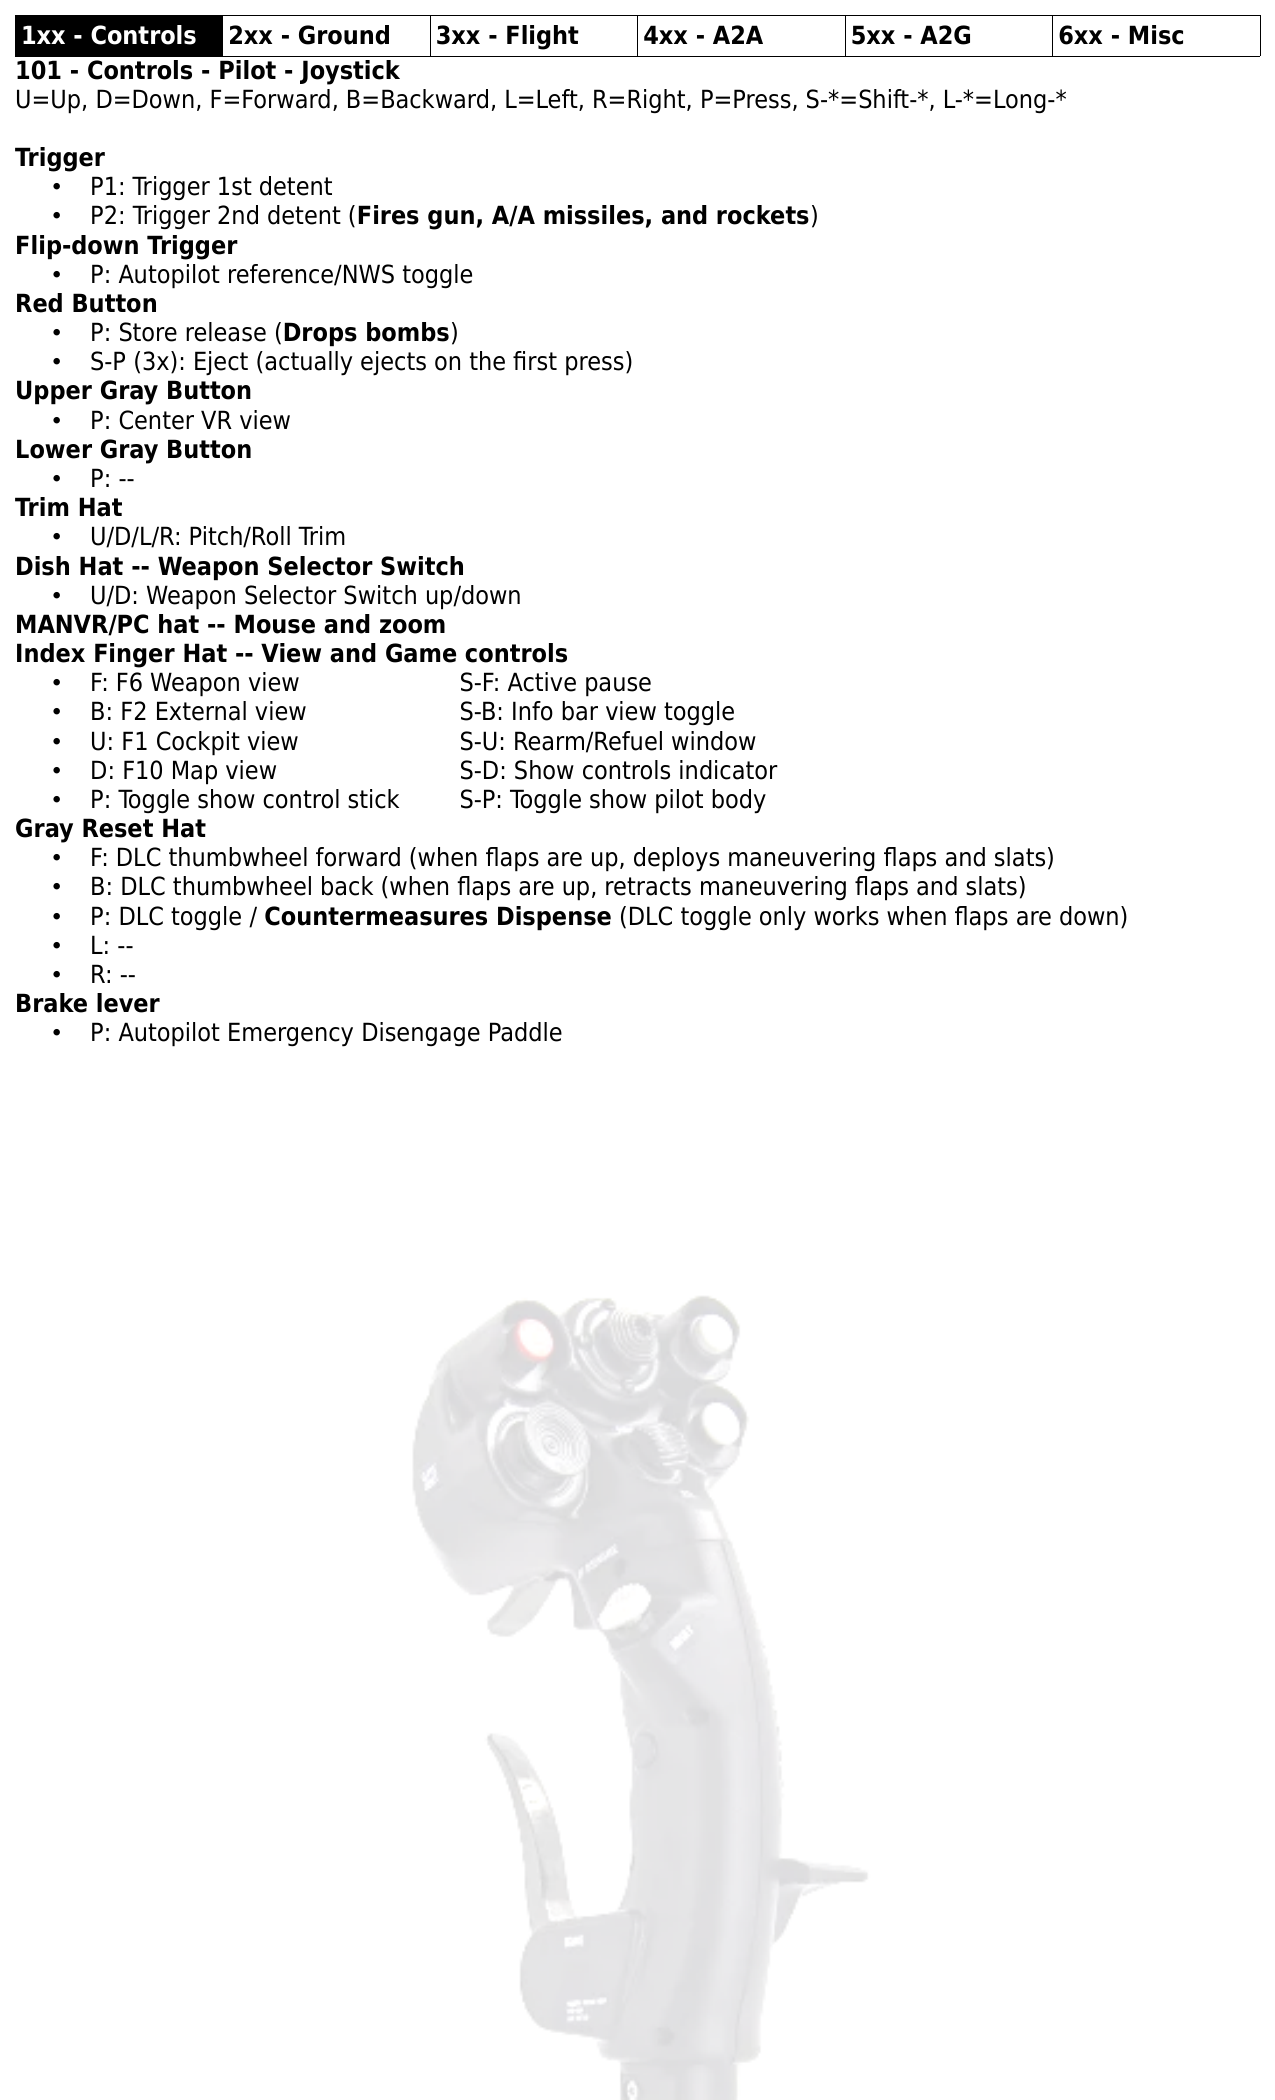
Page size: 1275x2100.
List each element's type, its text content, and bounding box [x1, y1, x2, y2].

text 101 - Controls - Pilot - Joystick [15, 57, 1260, 85]
text Index Finger Hat -- View and Game controls [15, 639, 1260, 668]
text U=Up, D=Down, F=Forward, B=Backward, L=Left, R=Right, P=Press, S-*=Shift-*, L-*=Long-* [15, 85, 1260, 114]
list U: F1 Cockpit view S-U: Rearm/Refuel window [52, 727, 1260, 756]
list P: Autopilot reference/NWS toggle [52, 260, 1260, 289]
text Lower Gray Button [15, 435, 1260, 464]
list U/D: Weapon Selector Switch up/down [52, 581, 1260, 610]
text Trigger [15, 143, 1260, 172]
list B: DLC thumbwheel back (when flaps are up, retracts maneuvering flaps and slats) [52, 872, 1260, 902]
list P: DLC toggle / Countermeasures Dispense (DLC toggle only works when flaps are down) [52, 902, 1260, 931]
list D: F10 Map view S-D: Show controls indicator [52, 756, 1260, 785]
list S-P (3x): Eject (actually ejects on the first press) [52, 347, 1260, 377]
text Upper Gray Button [15, 377, 1260, 406]
list P: -- [52, 464, 1260, 493]
table_header 6xx - Misc [1053, 16, 1260, 56]
text Trim Hat [15, 493, 1260, 522]
text MANVR/PC hat -- Mouse and zoom [15, 610, 1260, 639]
table_header 2xx - Ground [223, 16, 430, 56]
table_header 1xx - Controls [16, 16, 222, 56]
text Dish Hat -- Weapon Selector Switch [15, 552, 1260, 581]
text Red Button [15, 289, 1260, 318]
table_header 5xx - A2G [846, 16, 1052, 56]
list L: -- [52, 931, 1260, 960]
list R: -- [52, 960, 1260, 989]
list F: DLC thumbwheel forward (when flaps are up, deploys maneuvering flaps and slats) [52, 843, 1260, 872]
text Flip-down Trigger [15, 231, 1260, 260]
list P: Toggle show control stick S-P: Toggle show pilot body [52, 785, 1260, 814]
list P: Center VR view [52, 406, 1260, 435]
table_header 4xx - A2A [638, 16, 845, 56]
list P: Store release (Drops bombs) [52, 318, 1260, 347]
table_header 3xx - Flight [431, 16, 637, 56]
text Gray Reset Hat [15, 814, 1260, 843]
list P2: Trigger 2nd detent (Fires gun, A/A missiles, and rockets) [52, 202, 1260, 231]
list P1: Trigger 1st detent [52, 172, 1260, 202]
text Brake lever [15, 989, 1260, 1018]
list B: F2 External view S-B: Info bar view toggle [52, 697, 1260, 727]
list U/D/L/R: Pitch/Roll Trim [52, 522, 1260, 552]
list F: F6 Weapon view S-F: Active pause [52, 668, 1260, 697]
list P: Autopilot Emergency Disengage Paddle [52, 1018, 1260, 1047]
